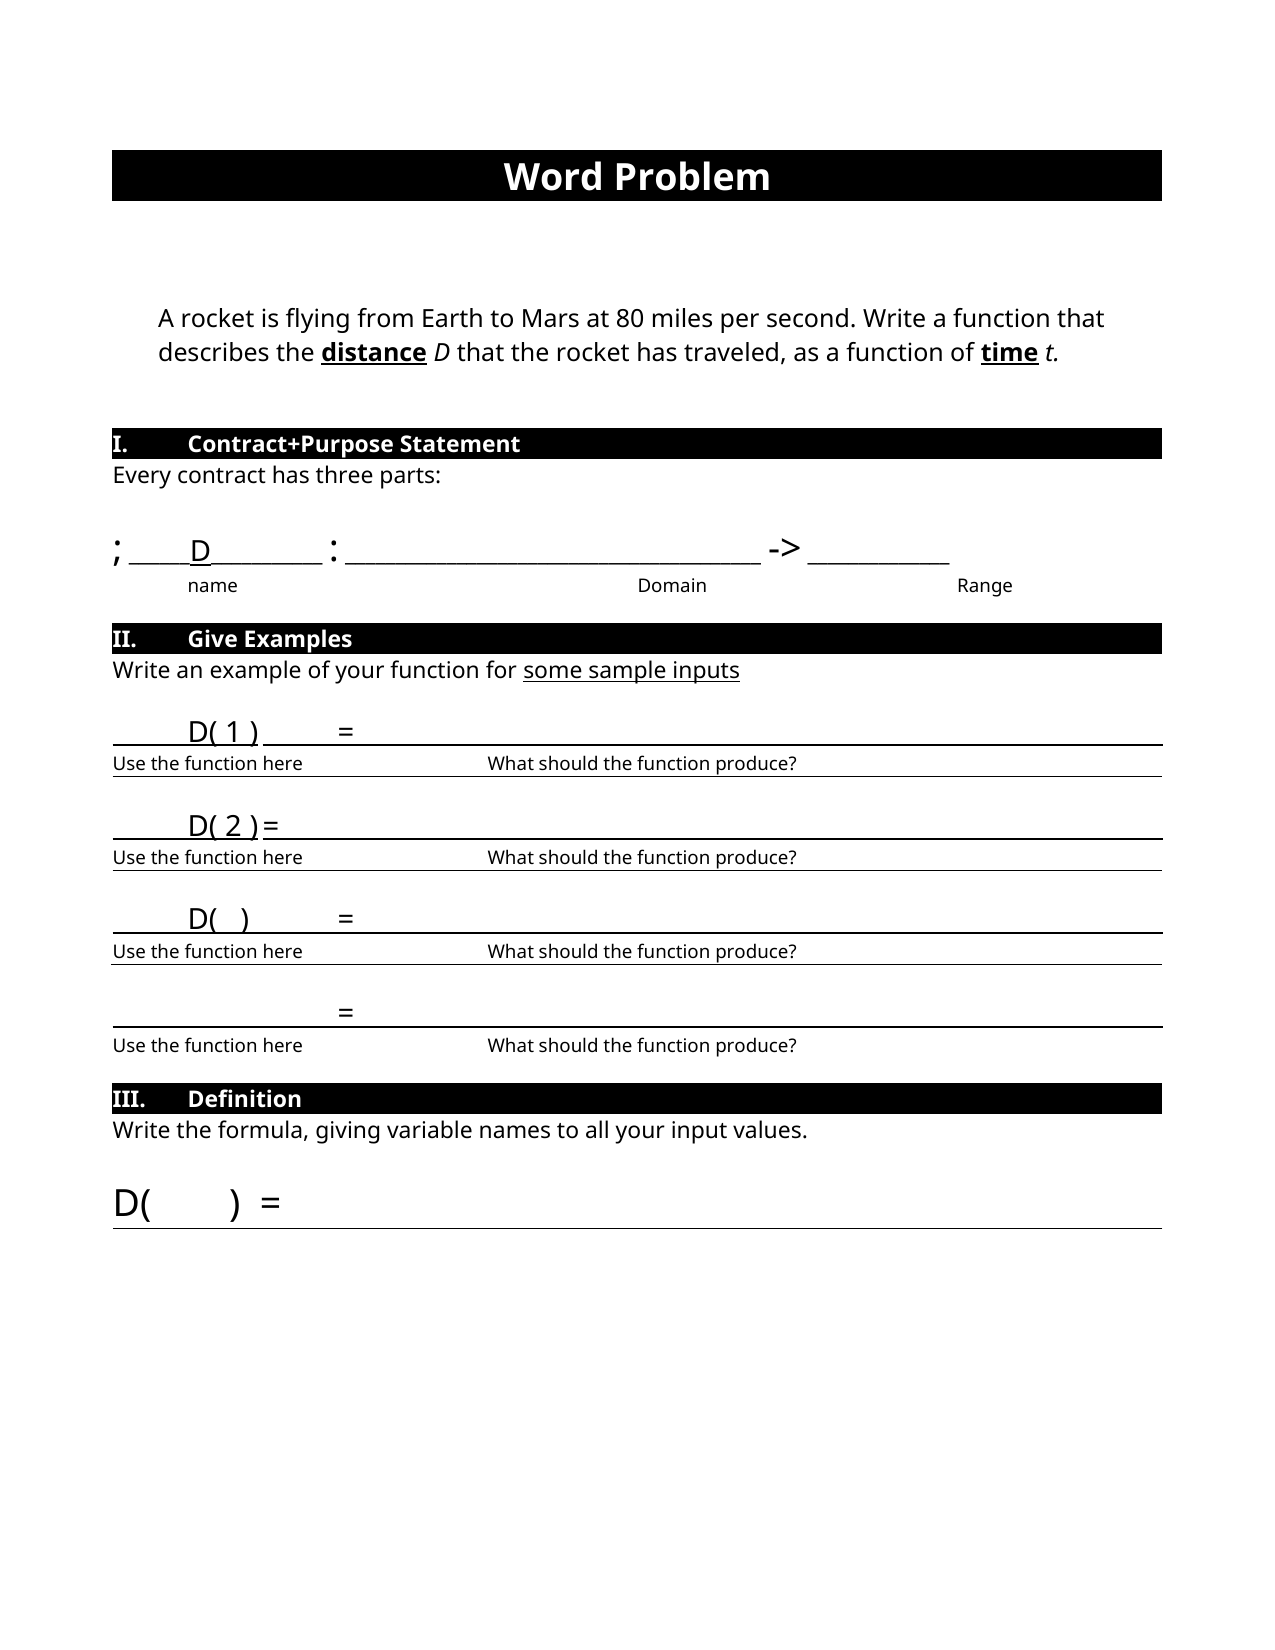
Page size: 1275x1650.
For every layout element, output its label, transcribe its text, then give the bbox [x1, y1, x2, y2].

text = [112, 992, 1162, 1026]
text ; ______D___________ : _________________________________________ -> ______________ [112, 521, 1162, 572]
subtitle Word Problem [112, 150, 1162, 201]
list Write the formula, giving variable names to all your input values. [75, 1114, 1162, 1145]
text Use the function here What should the function produce? [112, 1032, 1162, 1058]
text Use the function here What should the function produce? [112, 751, 1162, 776]
text Write an example of your function for some sample inputs [112, 654, 1162, 685]
text A rocket is flying from Earth to Mars at 80 miles per second. Write a function that describes the distance D that the rocket has traveled, as a function of time t. [158, 300, 1125, 368]
subtitle Definition [112, 1083, 1162, 1114]
text D( 1 ) = [112, 711, 1162, 751]
text Use the function here What should the function produce? [112, 938, 1162, 964]
subtitle Give Examples [112, 623, 1162, 654]
text D( ) = [112, 1176, 1162, 1228]
text [112, 933, 1162, 938]
text Use the function here What should the function produce? [112, 844, 1162, 870]
text D( 2 ) = [112, 805, 1162, 844]
text D( ) = [112, 899, 1162, 932]
text Every contract has three parts: [112, 459, 1162, 490]
text [112, 1027, 1162, 1032]
subtitle Contract+Purpose Statement [112, 428, 1162, 459]
text name Domain Range [112, 572, 1162, 598]
